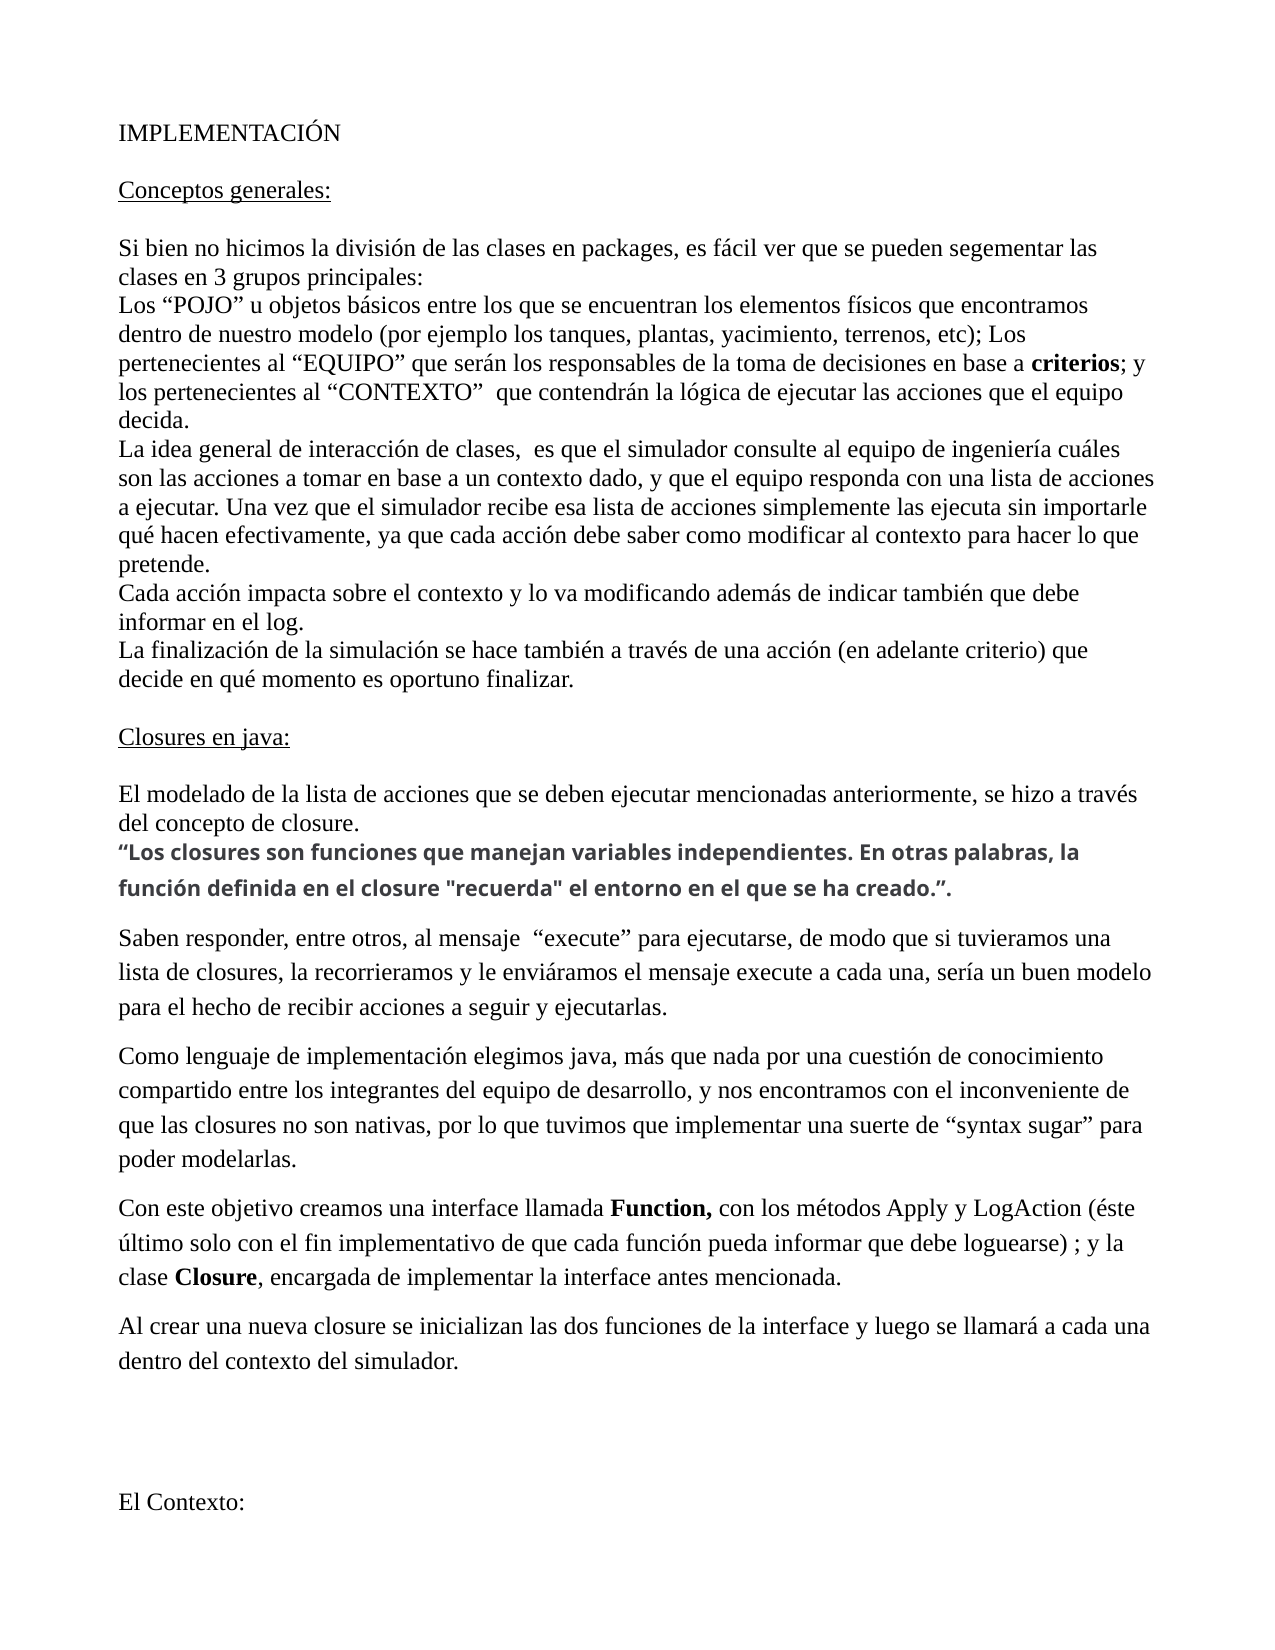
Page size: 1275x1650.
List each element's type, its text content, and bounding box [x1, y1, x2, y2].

text Como lenguaje de implementación elegimos java, más que nada por una cuestión de conocimiento compartido entre los integrantes del equipo de desarrollo, y nos encontramos con el inconveniente de que las closures no son nativas, por lo que tuvimos que implementar una suerte de “syntax sugar” para poder modelarlas. [118, 1041, 1157, 1173]
text Si bien no hicimos la división de las clases en packages, es fácil ver que se pueden segementar las clases en 3 grupos principales: [118, 233, 1157, 291]
text La idea general de interacción de clases, es que el simulador consulte al equipo de ingeniería cuáles son las acciones a tomar en base a un contexto dado, y que el equipo responda con una lista de acciones a ejecutar. Una vez que el simulador recibe esa lista de acciones simplemente las ejecuta sin importarle qué hacen efectivamente, ya que cada acción debe saber como modificar al contexto para hacer lo que pretende. [118, 434, 1157, 578]
text Saben responder, entre otros, al mensaje “execute” para ejecutarse, de modo que si tuvieramos una lista de closures, la recorrieramos y le enviáramos el mensaje execute a cada una, sería un buen modelo para el hecho de recibir acciones a seguir y ejecutarlas. [118, 923, 1157, 1021]
text IMPLEMENTACIÓN [118, 118, 1157, 147]
text La finalización de la simulación se hace también a través de una acción (en adelante criterio) que decide en qué momento es oportuno finalizar. [118, 636, 1157, 693]
text “Los closures son funciones que manejan variables independientes. En otras palabras, la función definida en el closure "recuerda" el entorno en el que se ha creado.”. [118, 837, 1157, 902]
text Cada acción impacta sobre el contexto y lo va modificando además de indicar también que debe informar en el log. [118, 578, 1157, 636]
text Closures en java: [118, 722, 1157, 751]
text Al crear una nueva closure se inicializan las dos funciones de la interface y luego se llamará a cada una dentro del contexto del simulador. [118, 1311, 1157, 1409]
text El modelado de la lista de acciones que se deben ejecutar mencionadas anteriormente, se hizo a través del concepto de closure. [118, 779, 1157, 837]
text Los “POJO” u objetos básicos entre los que se encuentran los elementos físicos que encontramos dentro de nuestro modelo (por ejemplo los tanques, plantas, yacimiento, terrenos, etc); Los pertenecientes al “EQUIPO” que serán los responsables de la toma de decisiones en base a criterios; y los pertenecientes al “CONTEXTO” que contendrán la lógica de ejecutar las acciones que el equipo decida. [118, 291, 1157, 434]
text Conceptos generales: [118, 176, 1157, 204]
text El Contexto: [118, 1487, 1157, 1516]
text Con este objetivo creamos una interface llamada Function, con los métodos Apply y LogAction (éste último solo con el fin implementativo de que cada función pueda informar que debe loguearse) ; y la clase Closure, encargada de implementar la interface antes mencionada. [118, 1193, 1157, 1291]
